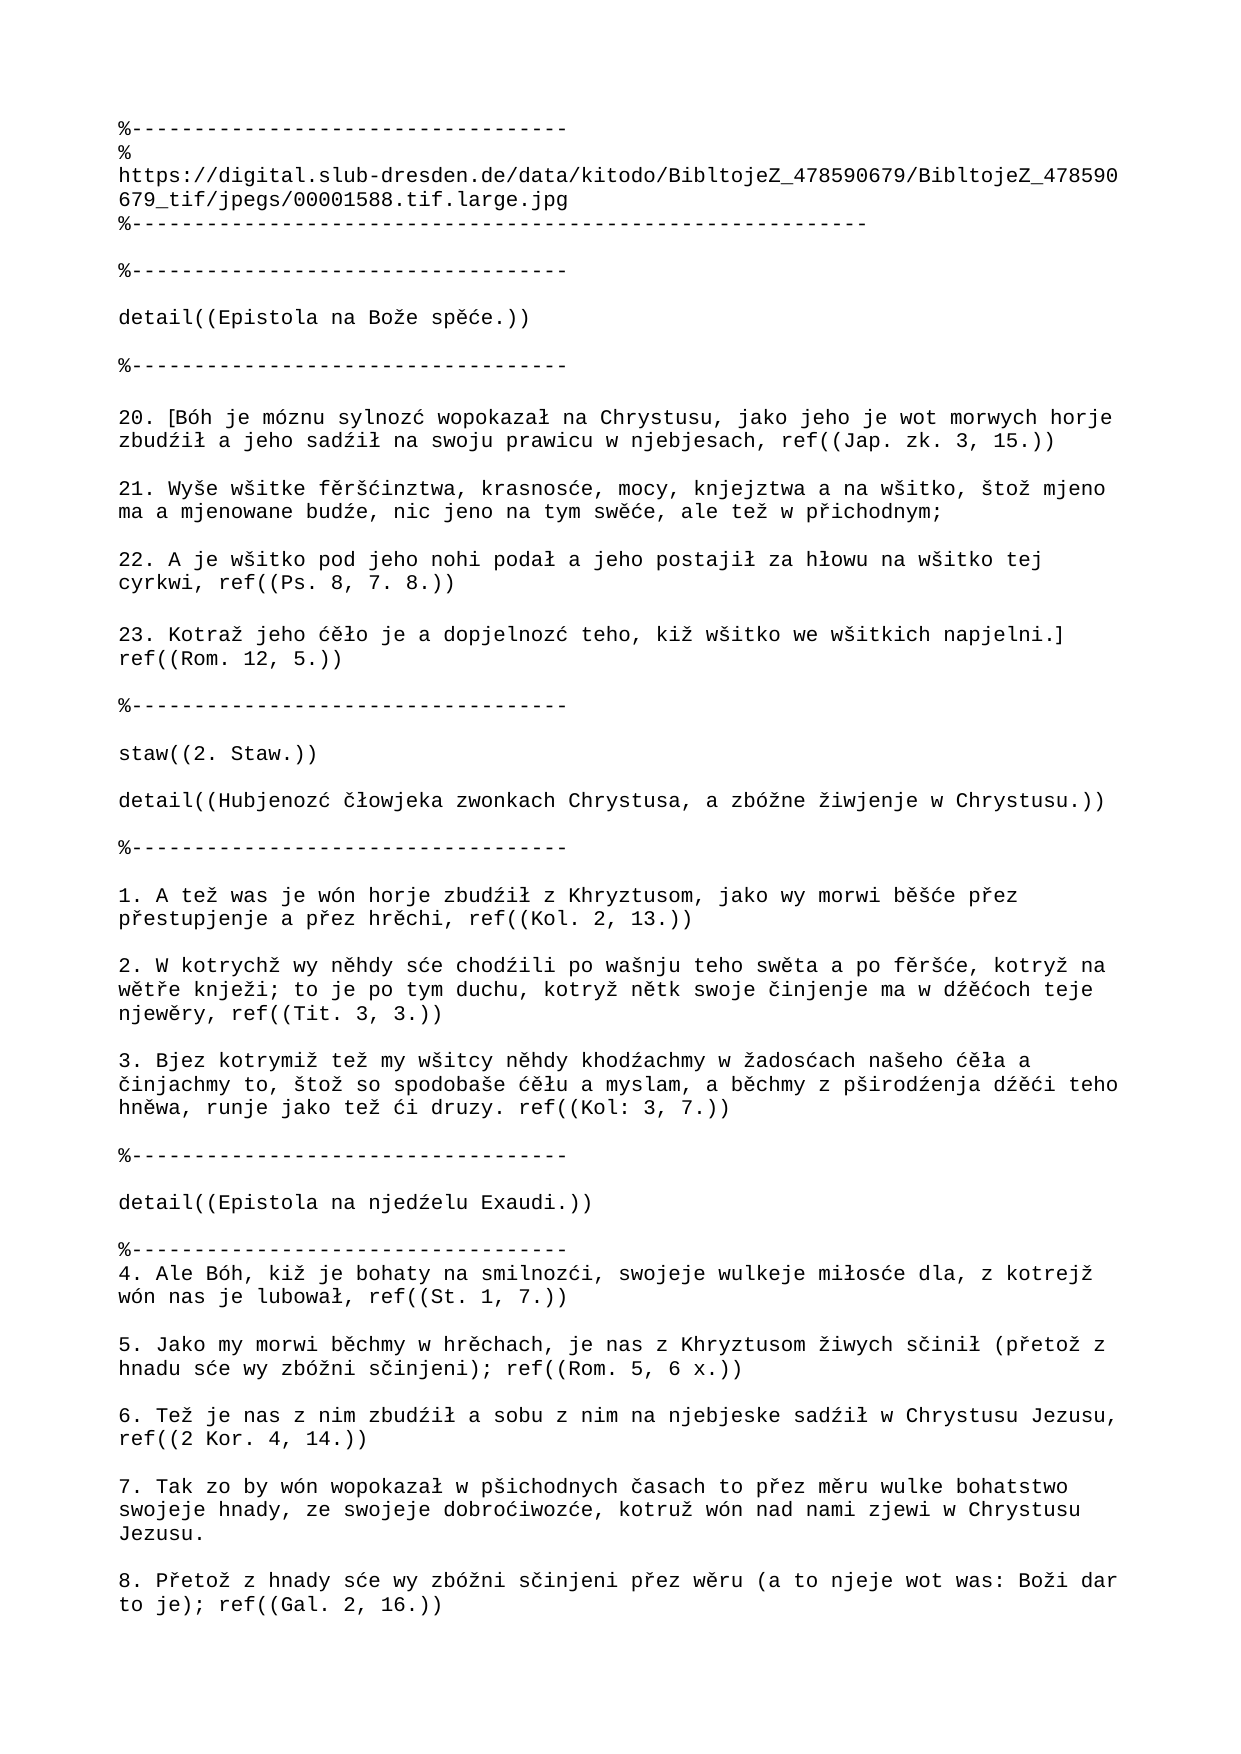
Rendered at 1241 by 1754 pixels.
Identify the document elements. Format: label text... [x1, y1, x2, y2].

text %----------------------------------- [118, 837, 1122, 861]
text 1. A tež was je wón horje zbudźił z Khryztusom, jako wy morwi běšće přez přestupjenje a přez hrěchi, ref((Kol. 2, 13.)) [118, 884, 1122, 932]
text staw((2. Staw.)) [118, 743, 1122, 766]
text detail((Epistola na Bože spěće.)) [118, 307, 1122, 331]
text %----------------------------------- [118, 1145, 1122, 1168]
text %----------------------------------------------------------- [118, 213, 1122, 236]
text detail((Hubjenozć čłowjeka zwonkach Chrystusa, a zbóžne žiwjenje w Chrystusu.)) [118, 790, 1122, 814]
text 2. W kotrychž wy něhdy sće chodźili po wašnju teho swěta a po fěršće, kotryž na wětře knježi; to je po tym duchu, kotryž nětk swoje činjenje ma w dźěćoch teje njewěry, ref((Tit. 3, 3.)) [118, 956, 1122, 1026]
text 4. Ale Bóh, kiž je bohaty na smilnozći, swojeje wulkeje miłosće dla, z kotrejž wón nas je lubował, ref((St. 1, 7.)) [118, 1263, 1122, 1310]
text 3. Bjez kotrymiž tež my wšitcy něhdy khodźachmy w žadosćach našeho ćěła a činjachmy to, štož so spodobaše ćěłu a myslam, a běchmy z pširodźenja dźěći teho hněwa, runje jako tež ći druzy. ref((Kol: 3, 7.)) [118, 1050, 1122, 1121]
text %----------------------------------- [118, 354, 1122, 378]
text %----------------------------------- [118, 260, 1122, 284]
text 21. Wyše wšitke fěršćinztwa, krasnosće, mocy, knjejztwa a na wšitko, štož mjeno ma a mjenowane budźe, nic jeno na tym swěće, ale tež w přichodnym; [118, 478, 1122, 525]
text 5. Jako my morwi běchmy w hrěchach, je nas z Khryztusom žiwych sčinił (přetož z hnadu sće wy zbóžni sčinjeni); ref((Rom. 5, 6 x.)) [118, 1334, 1122, 1381]
text 6. Tež je nas z nim zbudźił a sobu z nim na njebjeske sadźił w Chrystusu Jezusu, ref((2 Kor. 4, 14.)) [118, 1405, 1122, 1452]
text %----------------------------------- [118, 1239, 1122, 1263]
text 8. Přetož z hnady sće wy zbóžni sčinjeni přez wěru (a to njeje wot was: Boži dar to je); ref((Gal. 2, 16.)) [118, 1570, 1122, 1618]
text 23. Kotraž jeho ćěło je a dopjelnozć teho, kiž wšitko we wšitkich napjelni.] ref((Rom. 12, 5.)) [118, 619, 1122, 672]
text %----------------------------------- [118, 695, 1122, 719]
text detail((Epistola na njedźelu Exaudi.)) [118, 1192, 1122, 1216]
text % https://digital.slub-dresden.de/data/kitodo/BibltojeZ_478590679/BibltojeZ_478590679_tif/jpegs/00001588.tif.large.jpg [118, 142, 1122, 213]
text 20. [Bóh je móznu sylnozć wopokazał na Chrystusu, jako jeho je wot morwych horje zbudźił a jeho sadźił na swoju prawicu w njebjesach, ref((Jap. zk. 3, 15.)) [118, 402, 1122, 454]
text %----------------------------------- [118, 118, 1122, 142]
text 7. Tak zo by wón wopokazał w pšichodnych časach to přez měru wulke bohatstwo swojeje hnady, ze swojeje dobroćiwozće, kotruž wón nad nami zjewi w Chrystusu Jezusu. [118, 1476, 1122, 1547]
text 22. A je wšitko pod jeho nohi podał a jeho postajił za hłowu na wšitko tej cyrkwi, ref((Ps. 8, 7. 8.)) [118, 549, 1122, 596]
